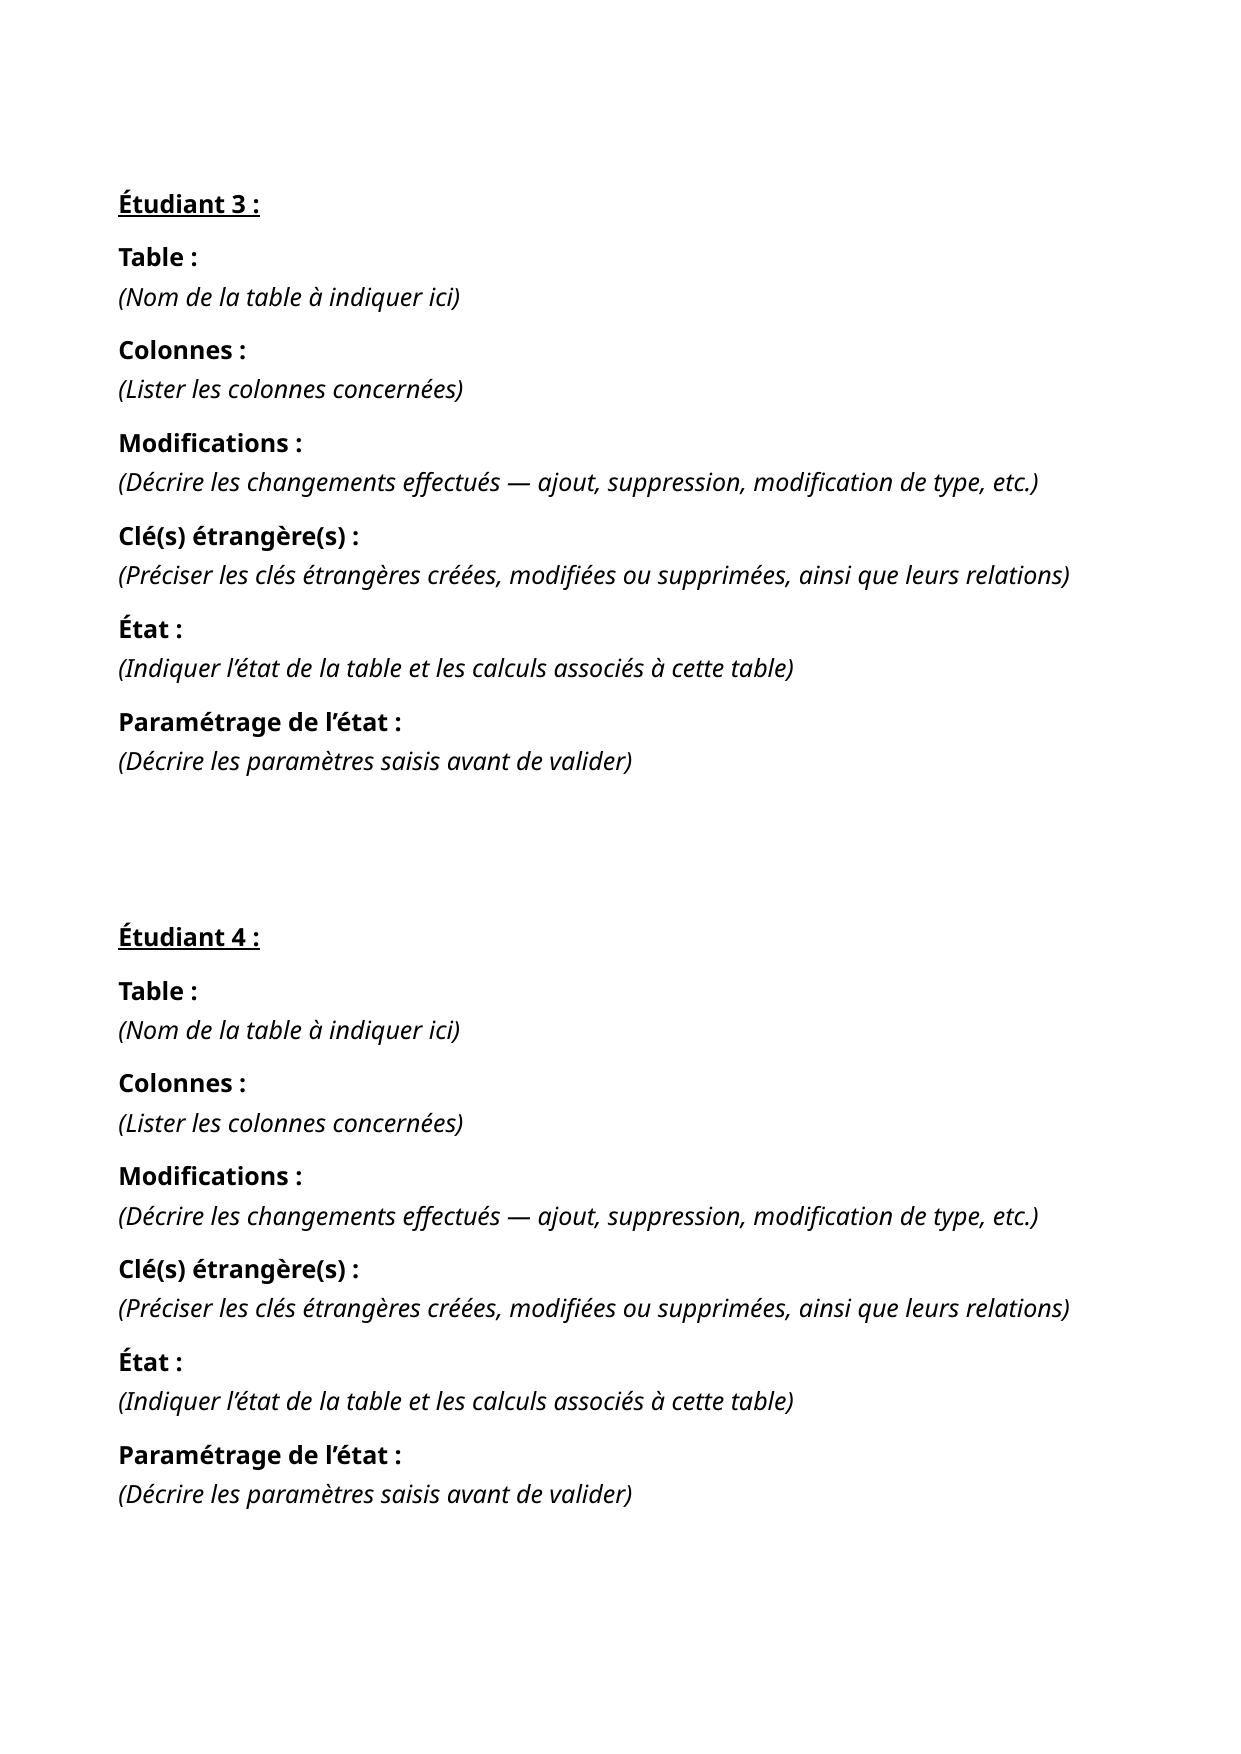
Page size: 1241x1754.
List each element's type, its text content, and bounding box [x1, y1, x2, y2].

text Clé(s) étrangère(s) : (Préciser les clés étrangères créées, modifiées ou supprimées, ainsi que leurs relations) [118, 1252, 1122, 1325]
text Clé(s) étrangère(s) : (Préciser les clés étrangères créées, modifiées ou supprimées, ainsi que leurs relations) [118, 519, 1122, 592]
text Paramétrage de l’état : (Décrire les paramètres saisis avant de valider) [118, 1438, 1122, 1511]
text Étudiant 4 : [118, 919, 1122, 953]
text Colonnes : (Lister les colonnes concernées) [118, 333, 1122, 406]
text Paramétrage de l’état : (Décrire les paramètres saisis avant de valider) [118, 704, 1122, 778]
text État : (Indiquer l’état de la table et les calculs associés à cette table) [118, 612, 1122, 685]
text Colonnes : (Lister les colonnes concernées) [118, 1066, 1122, 1139]
text État : (Indiquer l’état de la table et les calculs associés à cette table) [118, 1345, 1122, 1418]
text Modifications : (Décrire les changements effectués — ajout, suppression, modification de type, etc.) [118, 1159, 1122, 1232]
text Table : (Nom de la table à indiquer ici) [118, 973, 1122, 1046]
text Modifications : (Décrire les changements effectués — ajout, suppression, modification de type, etc.) [118, 426, 1122, 499]
text Table : (Nom de la table à indiquer ici) [118, 240, 1122, 313]
text Étudiant 3 : [118, 186, 1122, 220]
